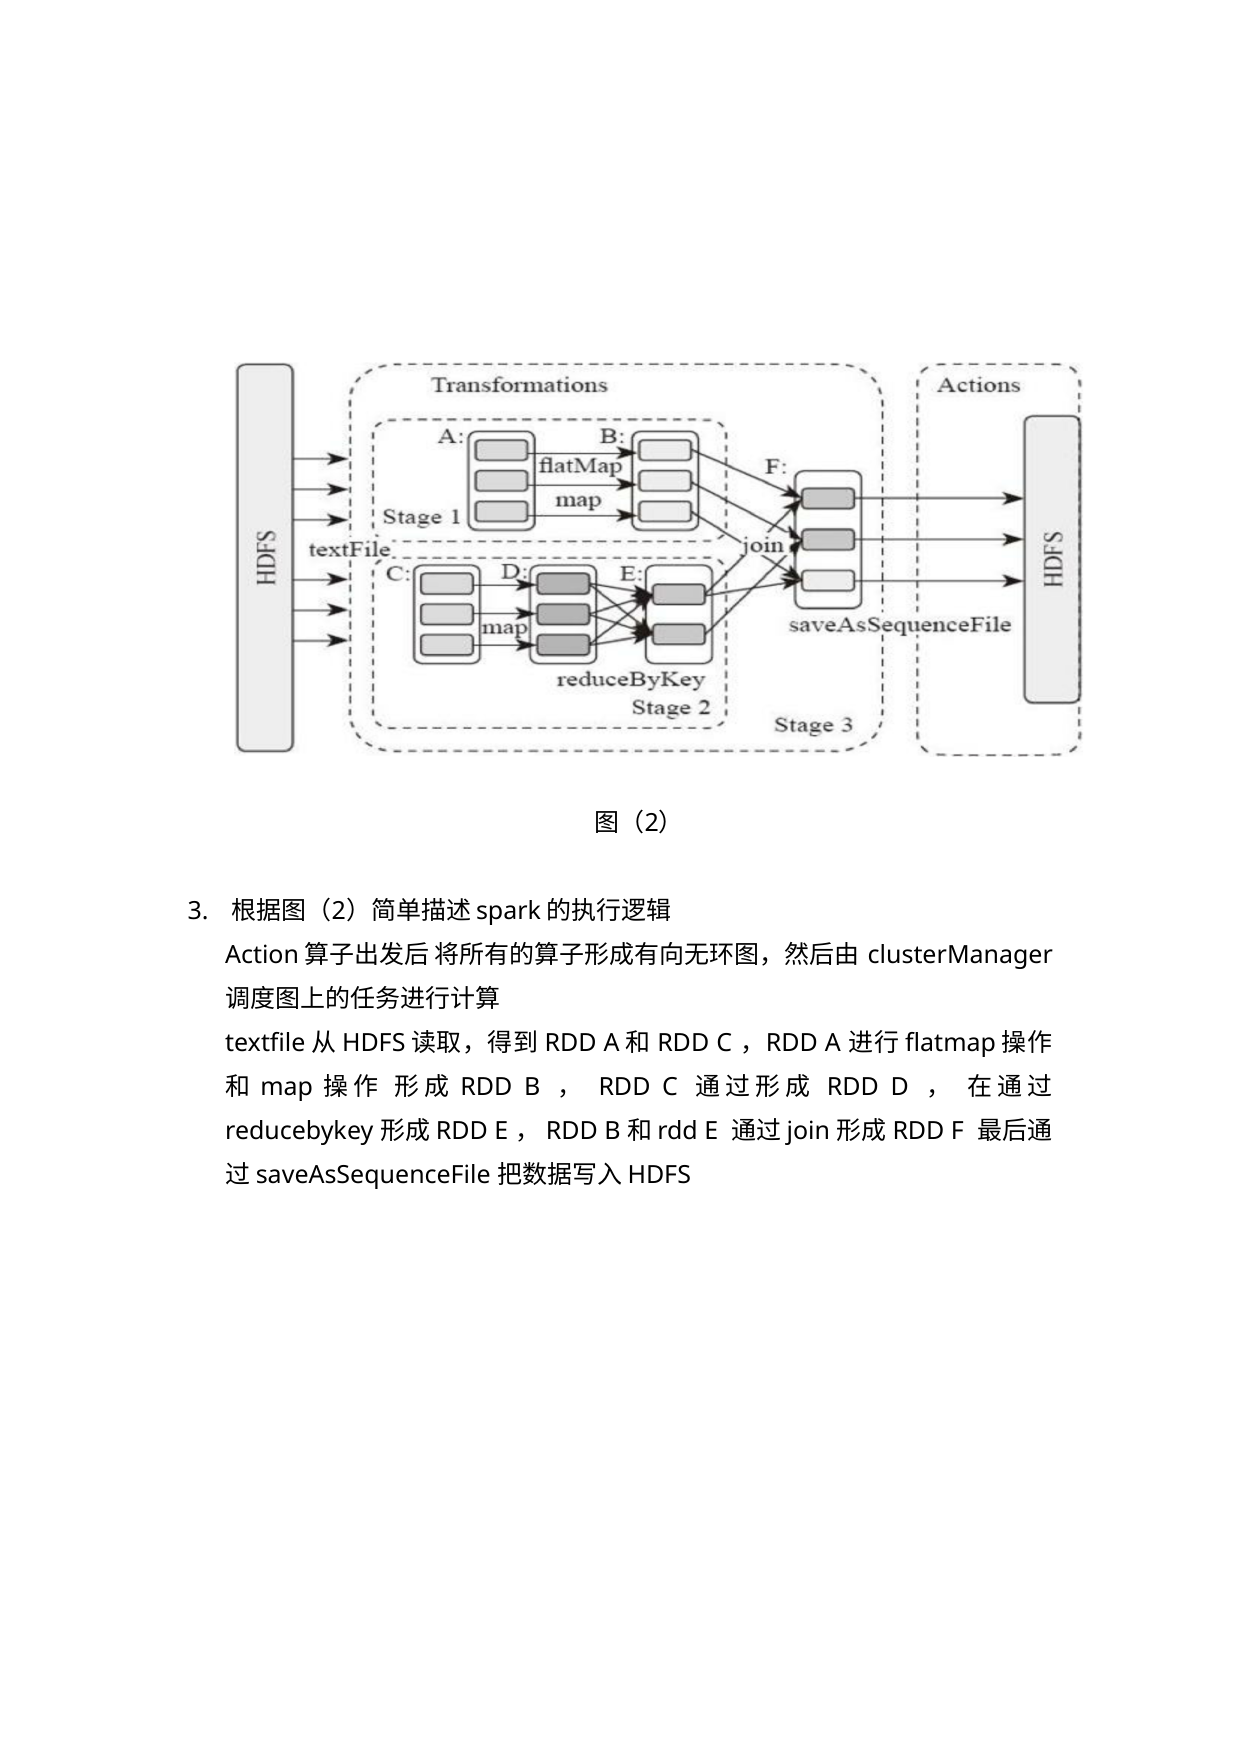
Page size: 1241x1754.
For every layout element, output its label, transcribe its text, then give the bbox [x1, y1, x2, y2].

list 根据图（2）简单描述spark的执行逻辑 [187, 877, 1053, 921]
list 图（2） [225, 789, 1053, 833]
picture [225, 357, 1090, 765]
list Action算子出发后 将所有的算子形成有向无环图，然后由 clusterManager调度图上的任务进行计算 [225, 921, 1053, 1009]
list textfile从HDFS读取，得到RDD A和 RDD C ，RDD A 进行flatmap操作和map操作 形成RDD B ， RDD C 通过形成 RDD D ， 在通过reducebykey 形成 RDD E ， RDD B 和rdd E 通过join 形成 RDD F 最后通过 saveAsSequenceFile 把数据写入HDFS [225, 1009, 1053, 1185]
